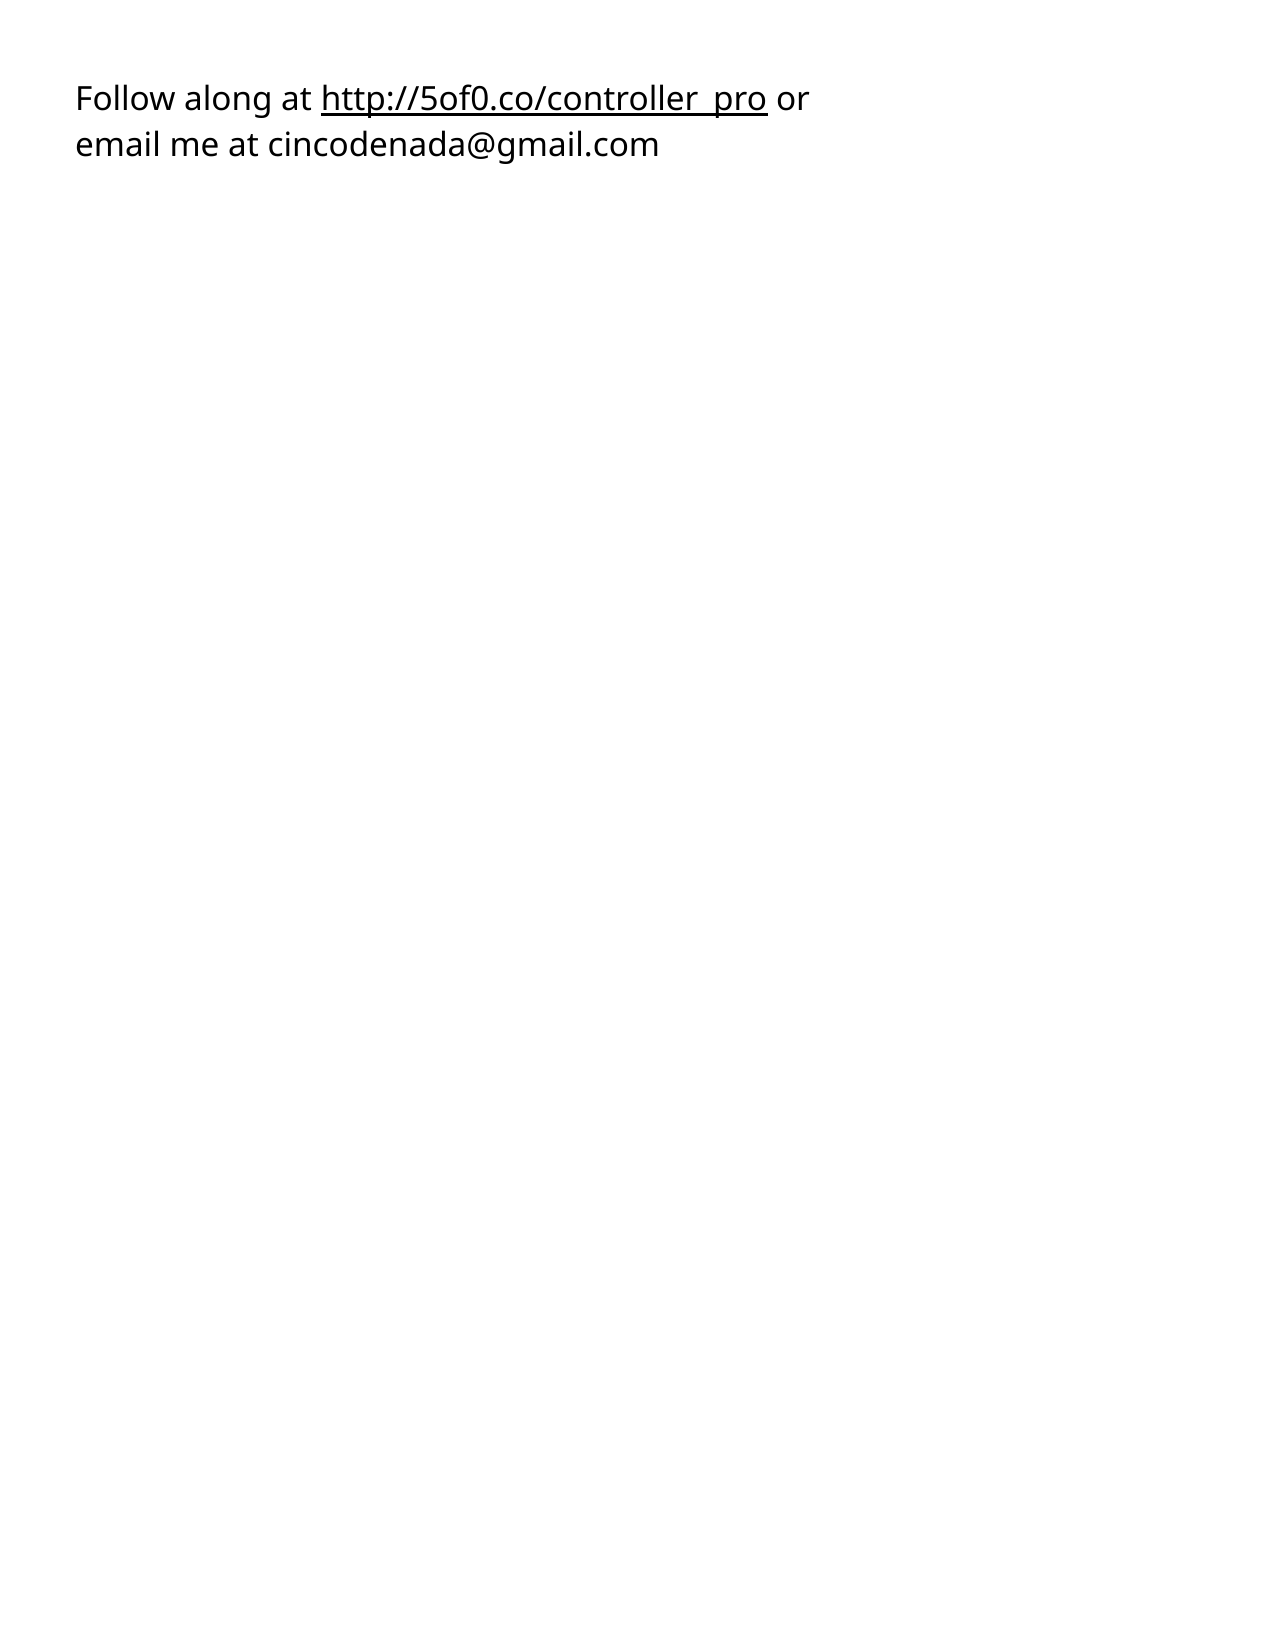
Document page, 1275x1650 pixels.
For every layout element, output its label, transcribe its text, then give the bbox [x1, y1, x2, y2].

text Follow along at http://5of0.co/controller_pro or email me at cincodenada@gmail.com [75, 75, 1200, 166]
